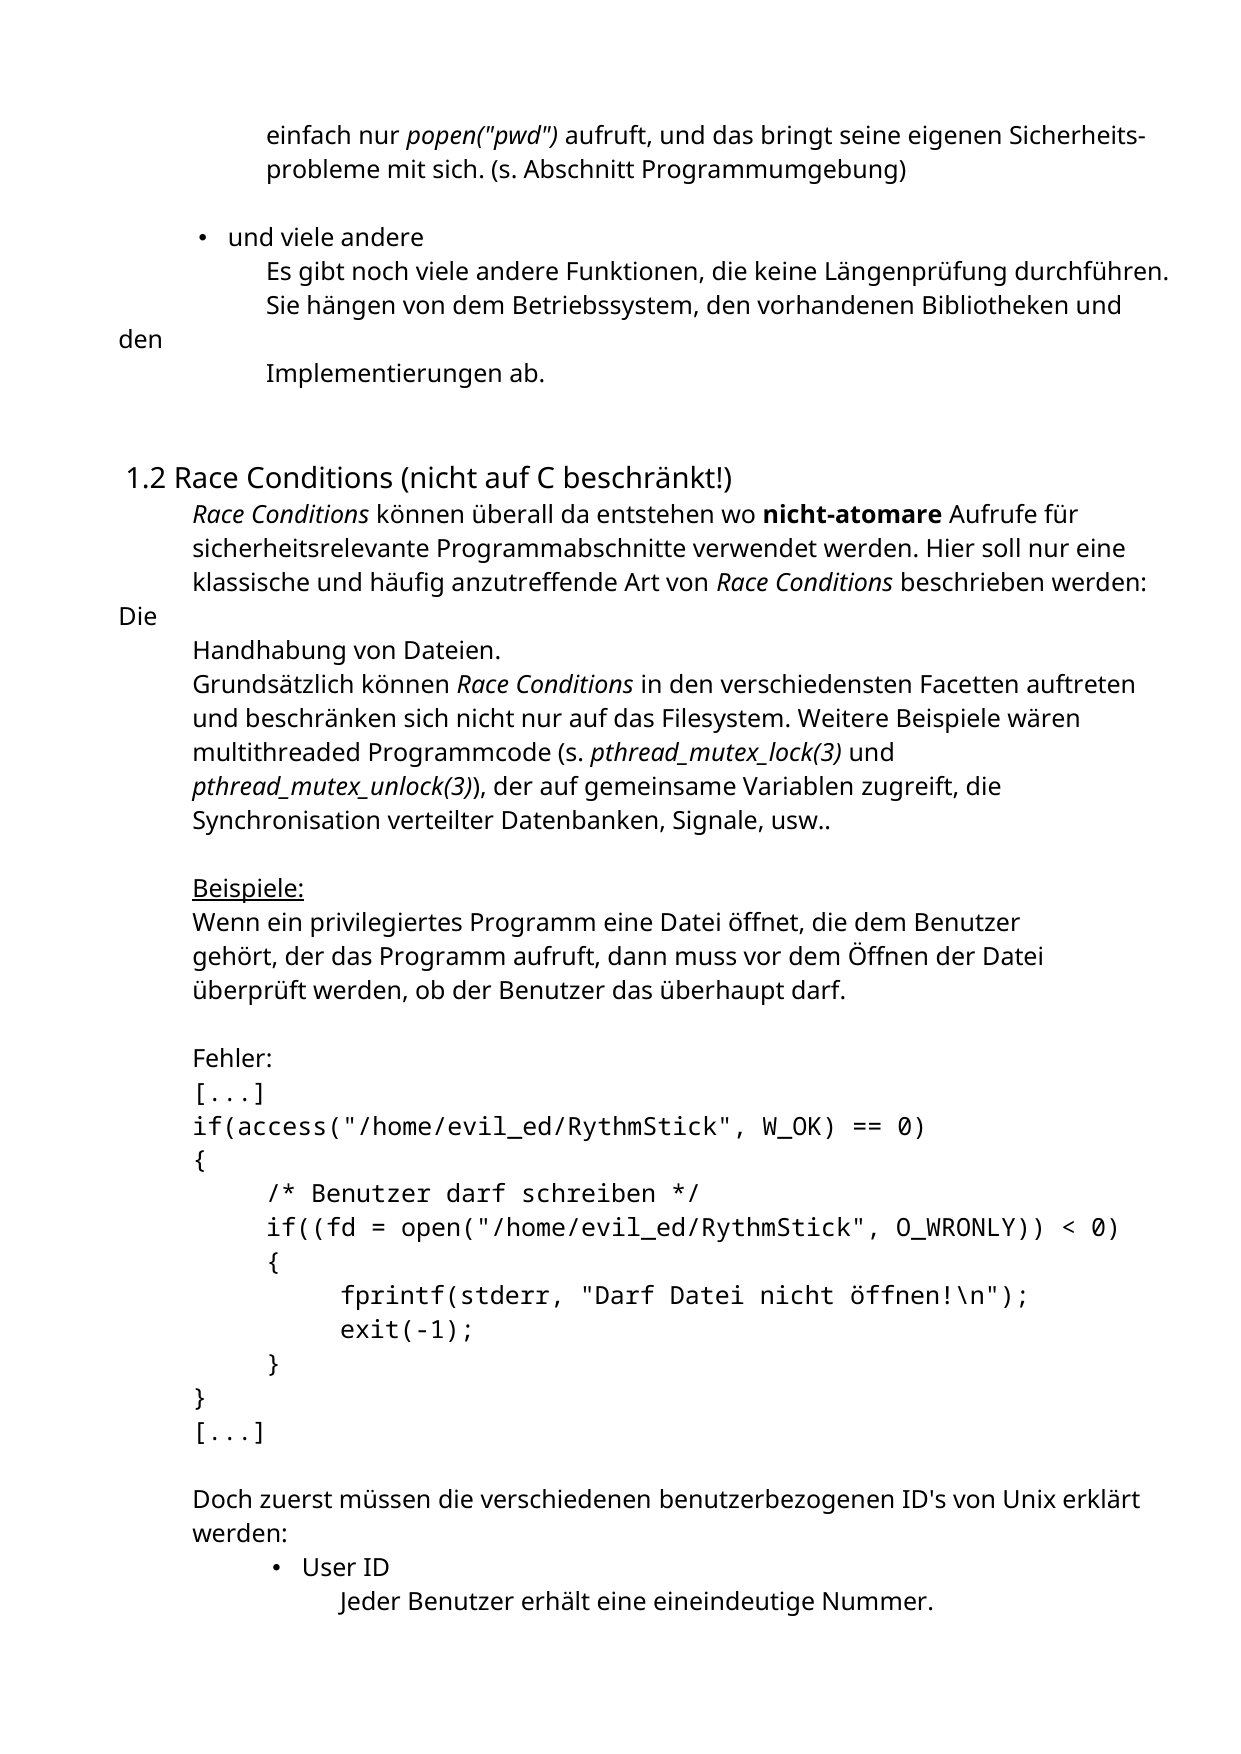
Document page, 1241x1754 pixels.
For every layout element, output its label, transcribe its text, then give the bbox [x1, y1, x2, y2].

text gehört, der das Programm aufruft, dann muss vor dem Öffnen der Datei [118, 939, 1173, 973]
text Implementierungen ab. [118, 356, 1173, 390]
text Doch zuerst müssen die verschiedenen benutzerbezogenen ID's von Unix erklärt [118, 1482, 1173, 1516]
text [...] [118, 1074, 1173, 1108]
text Fehler: [118, 1041, 1173, 1074]
text { [118, 1142, 1173, 1176]
text [...] [118, 1414, 1173, 1448]
list und viele andere [198, 220, 1173, 254]
text exit(-1); [118, 1312, 1173, 1346]
text if(access("/home/evil_ed/RythmStick", W_OK) == 0) [118, 1108, 1173, 1142]
text { [118, 1244, 1173, 1278]
text if((fd = open("/home/evil_ed/RythmStick", O_WRONLY)) < 0) [118, 1210, 1173, 1244]
text Jeder Benutzer erhält eine eineindeutige Nummer. [118, 1584, 1173, 1618]
text pthread_mutex_unlock(3)), der auf gemeinsame Variablen zugreift, die [118, 769, 1173, 803]
text werden: [118, 1516, 1173, 1550]
text probleme mit sich. (s. Abschnitt Programmumgebung) [118, 152, 1173, 186]
text } [118, 1346, 1173, 1380]
text Handhabung von Dateien. [118, 633, 1173, 667]
list Race Conditions (nicht auf C beschränkt!) [125, 458, 1173, 497]
text Synchronisation verteilter Datenbanken, Signale, usw.. [118, 803, 1173, 837]
text und beschränken sich nicht nur auf das Filesystem. Weitere Beispiele wären [118, 701, 1173, 735]
text multithreaded Programmcode (s. pthread_mutex_lock(3) und [118, 735, 1173, 769]
text sicherheitsrelevante Programmabschnitte verwendet werden. Hier soll nur eine [118, 531, 1173, 565]
text } [118, 1380, 1173, 1414]
text überprüft werden, ob der Benutzer das überhaupt darf. [118, 973, 1173, 1007]
text Race Conditions können überall da entstehen wo nicht-atomare Aufrufe für [118, 497, 1173, 531]
text fprintf(stderr, "Darf Datei nicht öffnen!\n"); [118, 1278, 1173, 1312]
text Grundsätzlich können Race Conditions in den verschiedensten Facetten auftreten [118, 667, 1173, 701]
text /* Benutzer darf schreiben */ [118, 1176, 1173, 1210]
text klassische und häufig anzutreffende Art von Race Conditions beschrieben werden: Die [118, 565, 1173, 633]
list User ID [272, 1550, 1173, 1584]
text einfach nur popen("pwd") aufruft, und das bringt seine eigenen Sicherheits- [118, 118, 1173, 152]
text Sie hängen von dem Betriebssystem, den vorhandenen Bibliotheken und den [118, 288, 1173, 356]
text Wenn ein privilegiertes Programm eine Datei öffnet, die dem Benutzer [118, 905, 1173, 939]
text Beispiele: [118, 871, 1173, 905]
text Es gibt noch viele andere Funktionen, die keine Längenprüfung durchführen. [118, 254, 1173, 288]
